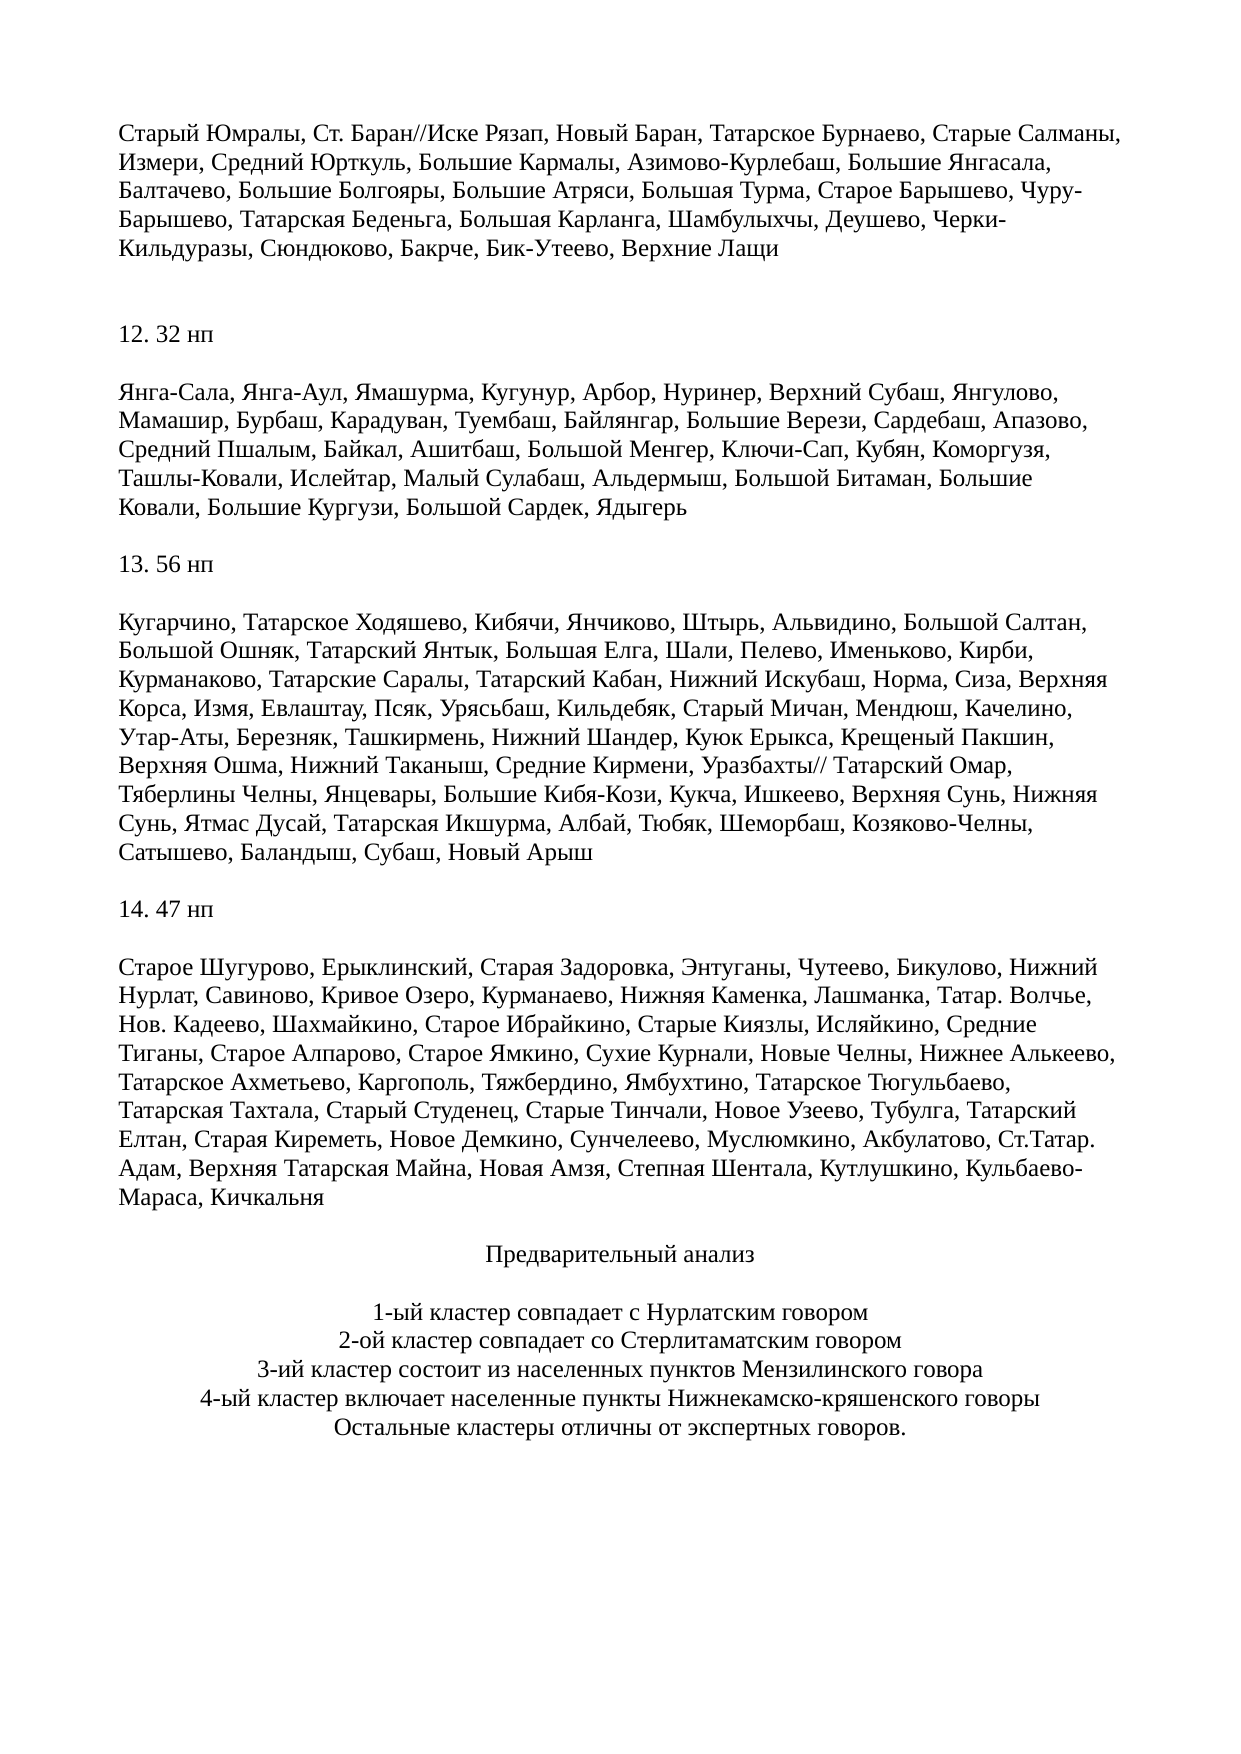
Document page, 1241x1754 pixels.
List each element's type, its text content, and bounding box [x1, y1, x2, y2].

text 4-ый кластер включает населенные пункты Нижнекамско-кряшенского говоры [118, 1383, 1122, 1412]
text Остальные кластеры отличны от экспертных говоров. [118, 1412, 1122, 1441]
text 12. 32 нп [118, 319, 1122, 348]
text Старое Шугурово, Ерыклинский, Старая Задоровка, Энтуганы, Чутеево, Бикулово, Нижний Нурлат, Савиново, Кривое Озеро, Курманаево, Нижняя Каменка, Лашманка, Татар. Волчье, Нов. Кадеево, Шахмайкино, Старое Ибрайкино, Старые Киязлы, Исляйкино, Средние Тиганы, Старое Алпарово, Старое Ямкино, Сухие Курнали, Новые Челны, Нижнее Алькеево, Татарское Ахметьево, Каргополь, Тяжбердино, Ямбухтино, Татарское Тюгульбаево, Татарская Тахтала, Старый Студенец, Старые Тинчали, Новое Узеево, Тубулга, Татарский Елтан, Старая Киреметь, Новое Демкино, Сунчелеево, Муслюмкино, Акбулатово, Ст.Татар. Адам, Верхняя Татарская Майна, Новая Амзя, Степная Шентала, Кутлушкино, Кульбаево-Мараса, Кичкальня [118, 952, 1122, 1211]
text Старый Юмралы, Ст. Баран//Иске Рязап, Новый Баран, Татарское Бурнаево, Старые Салманы, Измери, Средний Юрткуль, Большие Кармалы, Азимово-Курлебаш, Большие Янгасала, Балтачево, Большие Болгояры, Большие Атряси, Большая Турма, Старое Барышево, Чуру-Барышево, Татарская Беденьга, Большая Карланга, Шамбулыхчы, Деушево, Черки-Кильдуразы, Сюндюково, Бакрче, Бик-Утеево, Верхние Лащи [118, 118, 1122, 262]
text Янга-Сала, Янга-Аул, Ямашурма, Кугунур, Арбор, Нуринер, Верхний Субаш, Янгулово, Мамашир, Бурбаш, Карадуван, Туембаш, Байлянгар, Большие Верези, Сардебаш, Апазово, Средний Пшалым, Байкал, Ашитбаш, Большой Менгер, Ключи-Сап, Кубян, Коморгузя, Ташлы-Ковали, Ислейтар, Малый Сулабаш, Альдермыш, Большой Битаман, Большие Ковали, Большие Кургузи, Большой Сардек, Ядыгерь [118, 377, 1122, 521]
text 13. 56 нп [118, 549, 1122, 578]
text 2-ой кластер совпадает со Стерлитаматским говором [118, 1326, 1122, 1354]
text Предварительный анализ [118, 1239, 1122, 1268]
text 1-ый кластер совпадает с Нурлатским говором [118, 1297, 1122, 1326]
text 3-ий кластер состоит из населенных пунктов Мензилинского говора [118, 1354, 1122, 1383]
text 14. 47 нп [118, 894, 1122, 923]
text Кугарчино, Татарское Ходяшево, Кибячи, Янчиково, Штырь, Альвидино, Большой Салтан, Большой Ошняк, Татарский Янтык, Большая Елга, Шали, Пелево, Именьково, Кирби, Курманаково, Татарские Саралы, Татарский Кабан, Нижний Искубаш, Норма, Сиза, Верхняя Корса, Измя, Евлаштау, Псяк, Урясьбаш, Кильдебяк, Старый Мичан, Мендюш, Качелино, Утар-Аты, Березняк, Ташкирмень, Нижний Шандер, Куюк Ерыкса, Крещеный Пакшин, Верхняя Ошма, Нижний Таканыш, Средние Кирмени, Уразбахты// Татарский Омар, Тяберлины Челны, Янцевары, Большие Кибя-Кози, Кукча, Ишкеево, Верхняя Сунь, Нижняя Сунь, Ятмас Дусай, Татарская Икшурма, Албай, Тюбяк, Шеморбаш, Козяково-Челны, Сатышево, Баландыш, Субаш, Новый Арыш [118, 607, 1122, 866]
